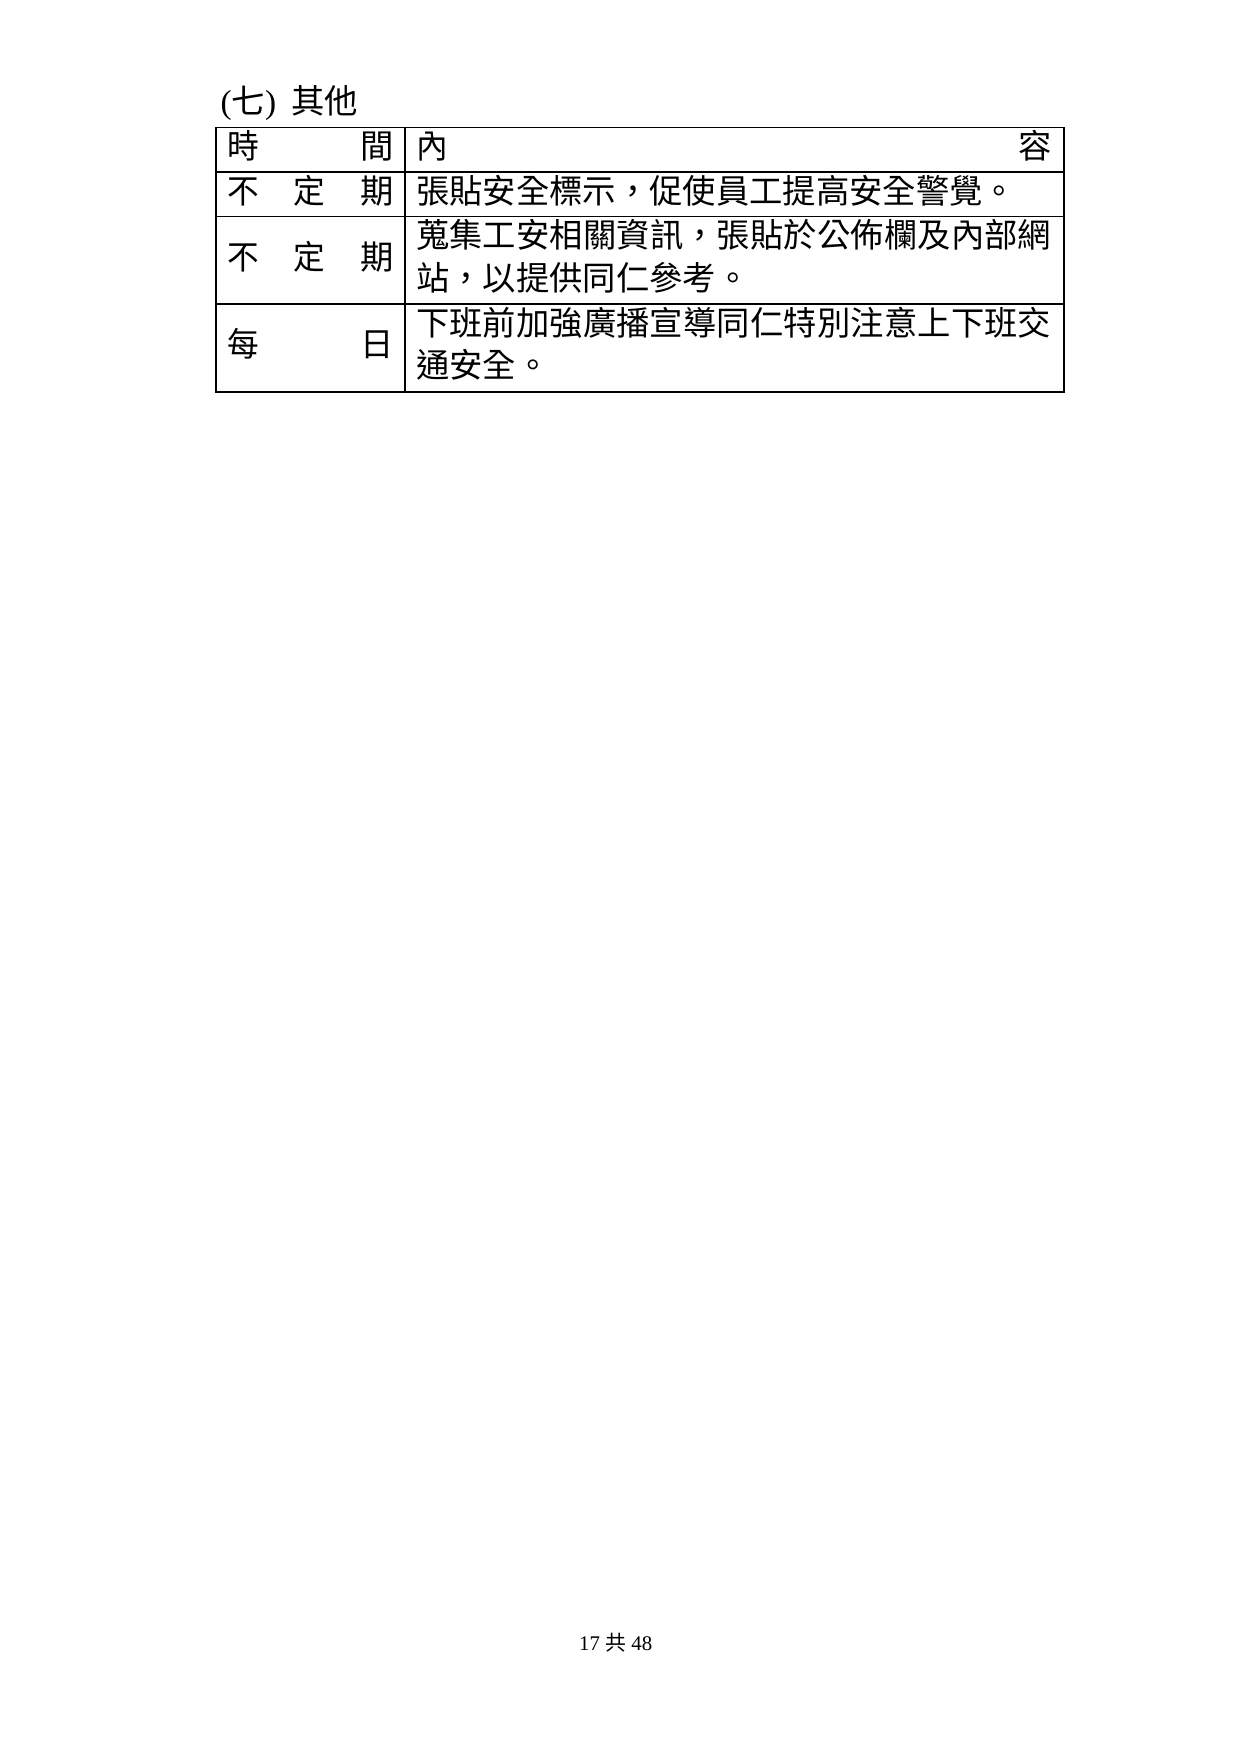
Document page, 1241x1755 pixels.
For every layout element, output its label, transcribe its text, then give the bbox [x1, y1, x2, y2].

table_header 時 間 [217, 128, 404, 171]
text (七) 其他 [220, 79, 1076, 122]
table_cell 不 定 期 [217, 173, 404, 216]
table_header 內 容 [406, 128, 1063, 171]
table_cell 蒐集工安相關資訊，張貼於公佈欄及內部網 站，以提供同仁參考。 [406, 217, 1063, 303]
table_cell 下班前加強廣播宣導同仁特別注意上下班交 通安全。 [406, 305, 1063, 391]
table_cell 不 定 期 [217, 217, 404, 303]
table_cell 每 日 [217, 305, 404, 391]
table_cell 張貼安全標示，促使員工提高安全警覺。 [406, 173, 1063, 216]
